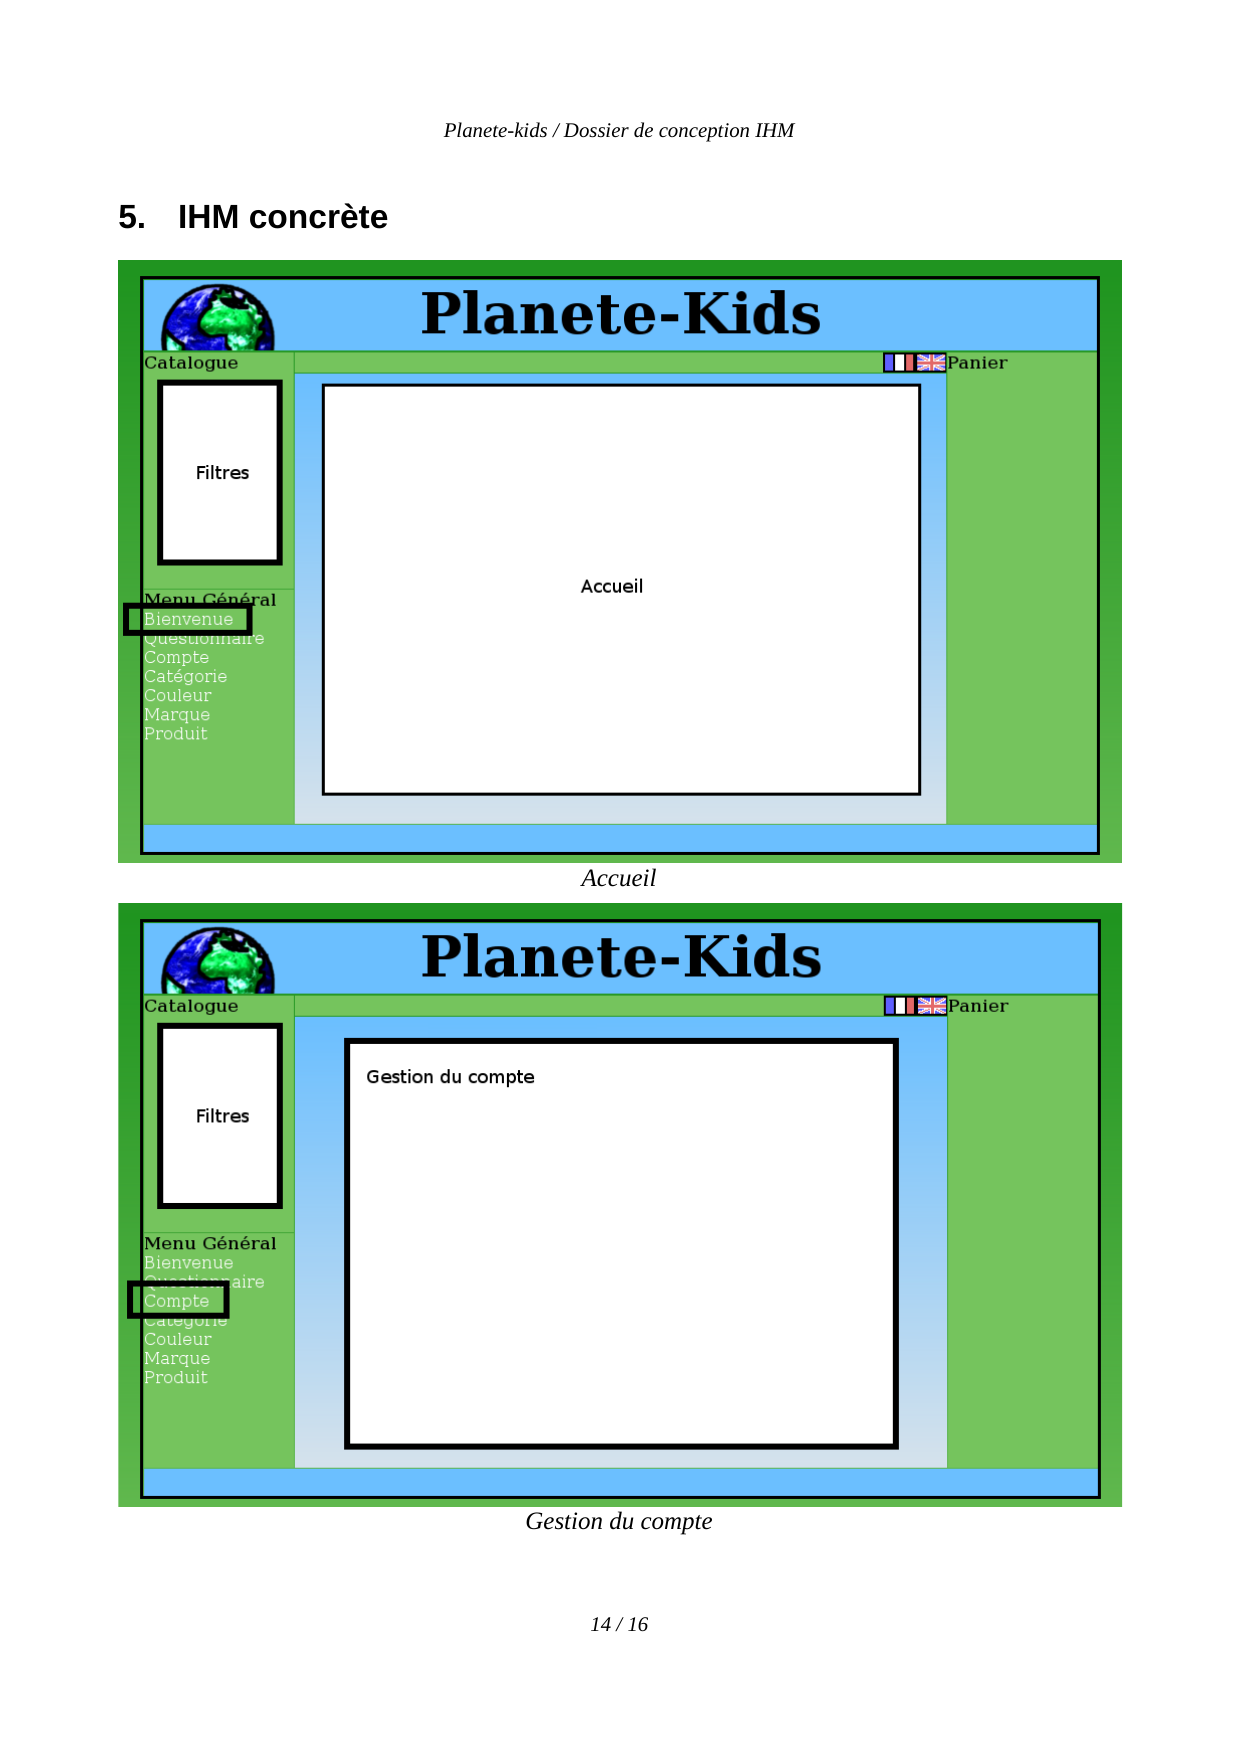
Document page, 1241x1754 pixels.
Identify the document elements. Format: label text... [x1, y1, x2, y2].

text Gestion du compte [118, 1507, 1122, 1535]
picture [118, 260, 1122, 863]
subtitle IHM concrète [118, 197, 1122, 235]
text Accueil [118, 863, 1122, 891]
picture [118, 903, 1123, 1507]
